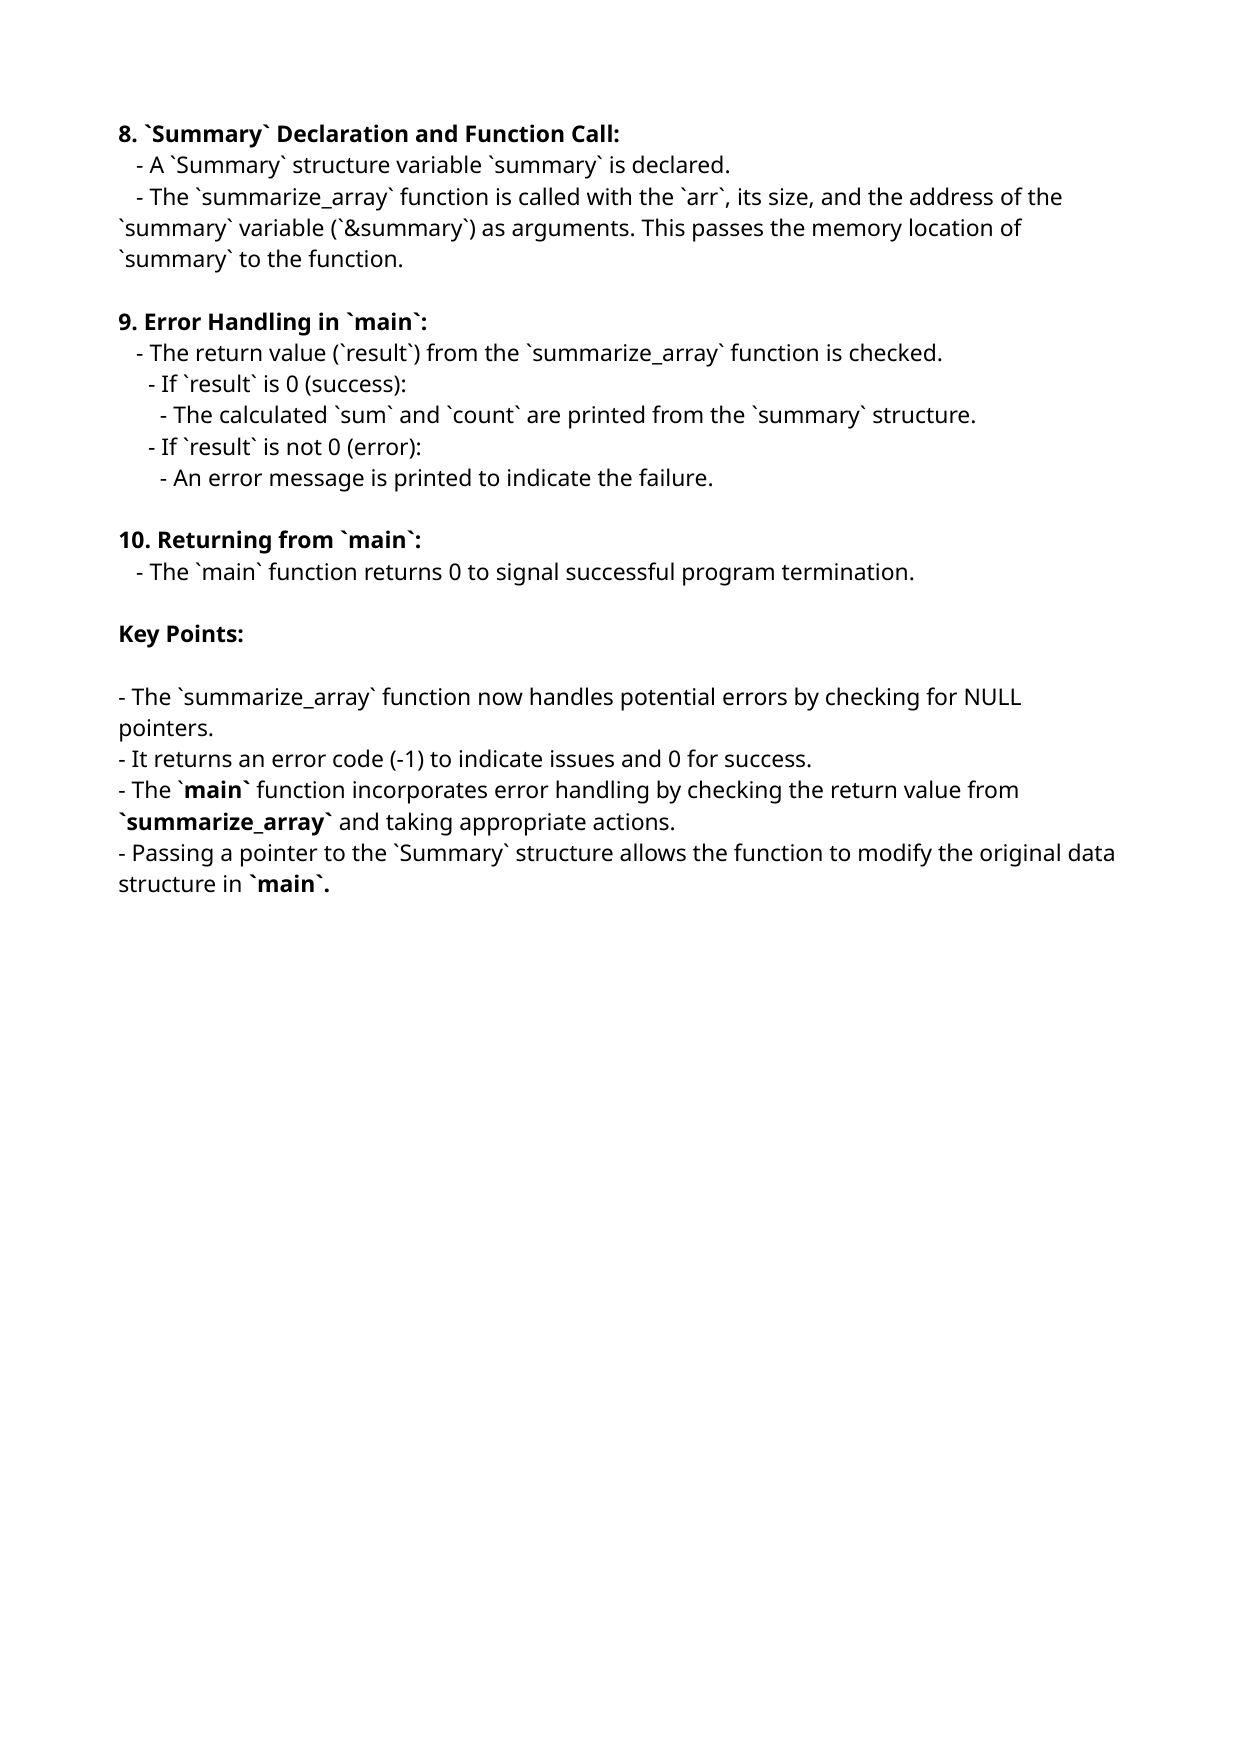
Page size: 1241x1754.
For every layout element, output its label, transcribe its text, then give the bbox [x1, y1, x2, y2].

text - The `main` function returns 0 to signal successful program termination. [118, 556, 1122, 587]
text - The `main` function incorporates error handling by checking the return value from `summarize_array` and taking appropriate actions. [118, 774, 1122, 837]
text - An error message is printed to indicate the failure. [118, 462, 1122, 493]
text - The `summarize_array` function is called with the `arr`, its size, and the address of the `summary` variable (`&summary`) as arguments. This passes the memory location of `summary` to the function. [118, 181, 1122, 274]
text - If `result` is 0 (success): [118, 368, 1122, 399]
text - Passing a pointer to the `Summary` structure allows the function to modify the original data structure in `main`. [118, 837, 1122, 899]
text - The return value (`result`) from the `summarize_array` function is checked. [118, 337, 1122, 368]
text 9. Error Handling in `main`: [118, 306, 1122, 337]
text - The calculated `sum` and `count` are printed from the `summary` structure. [118, 399, 1122, 431]
text - If `result` is not 0 (error): [118, 431, 1122, 462]
text - It returns an error code (-1) to indicate issues and 0 for success. [118, 743, 1122, 774]
text 10. Returning from `main`: [118, 524, 1122, 556]
text - A `Summary` structure variable `summary` is declared. [118, 149, 1122, 181]
text Key Points: [118, 618, 1122, 649]
text 8. `Summary` Declaration and Function Call: [118, 118, 1122, 149]
text - The `summarize_array` function now handles potential errors by checking for NULL pointers. [118, 681, 1122, 743]
